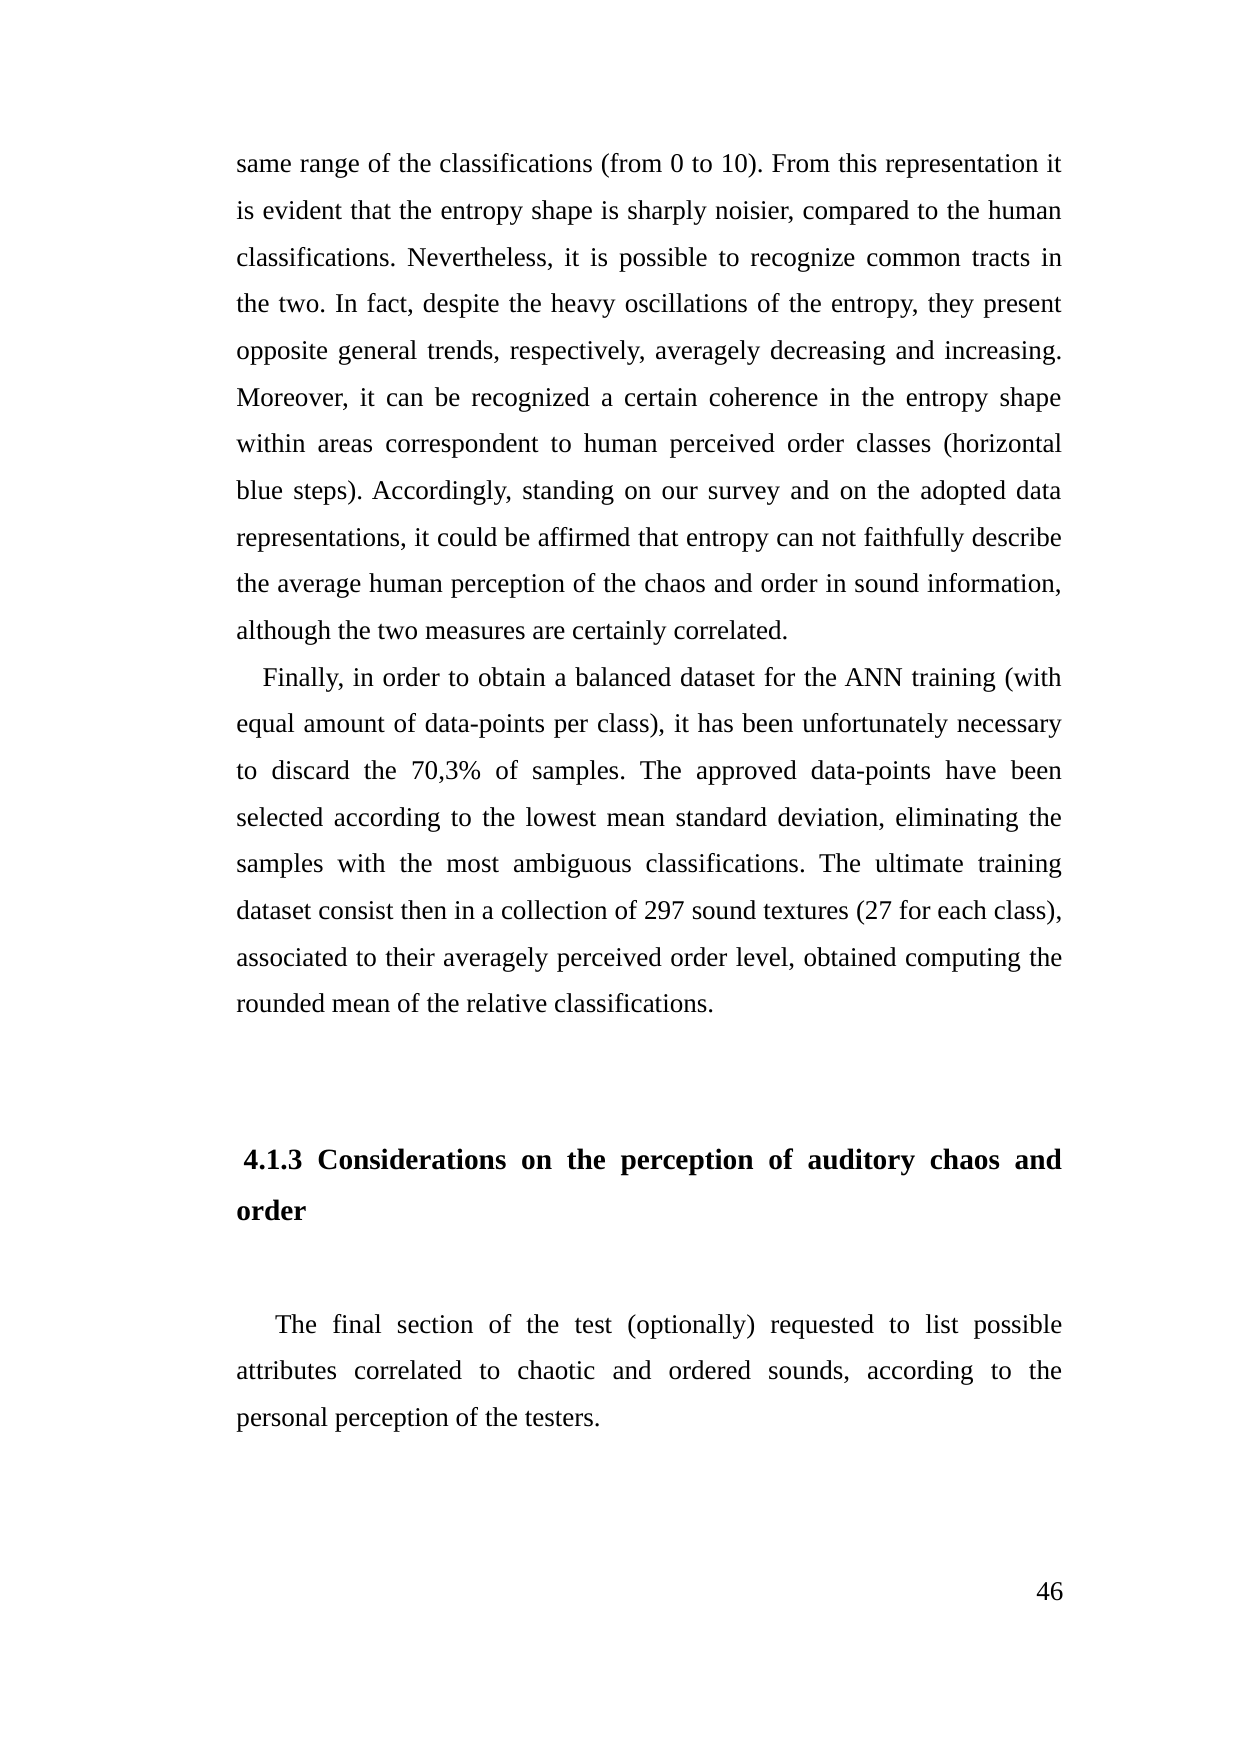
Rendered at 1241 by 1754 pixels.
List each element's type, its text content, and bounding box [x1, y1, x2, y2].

text The final section of the test (optionally) requested to list possible attributes correlated to chaotic and ordered sounds, according to the personal perception of the testers. [236, 1308, 1063, 1432]
text Finally, in order to obtain a balanced dataset for the ANN training (with equal amount of data-points per class), it has been unfortunately necessary to discard the 70,3% of samples. The approved data-points have been selected according to the lowest mean standard deviation, eliminating the samples with the most ambiguous classifications. The ultimate training dataset consist then in a collection of 297 sound textures (27 for each class), associated to their averagely perceived order level, obtained computing the rounded mean of the relative classifications. [236, 661, 1063, 1019]
subtitle Considerations on the perception of auditory chaos and order [236, 1142, 1063, 1227]
text same range of the classifications (from 0 to 10). From this representation it is evident that the entropy shape is sharply noisier, compared to the human classifications. Nevertheless, it is possible to recognize common tracts in the two. In fact, despite the heavy oscillations of the entropy, they present opposite general trends, respectively, averagely decreasing and increasing. Moreover, it can be recognized a certain coherence in the entropy shape within areas correspondent to human perceived order classes (horizontal blue steps). Accordingly, standing on our survey and on the adopted data representations, it could be affirmed that entropy can not faithfully describe the average human perception of the chaos and order in sound information, although the two measures are certainly correlated. [236, 148, 1063, 645]
